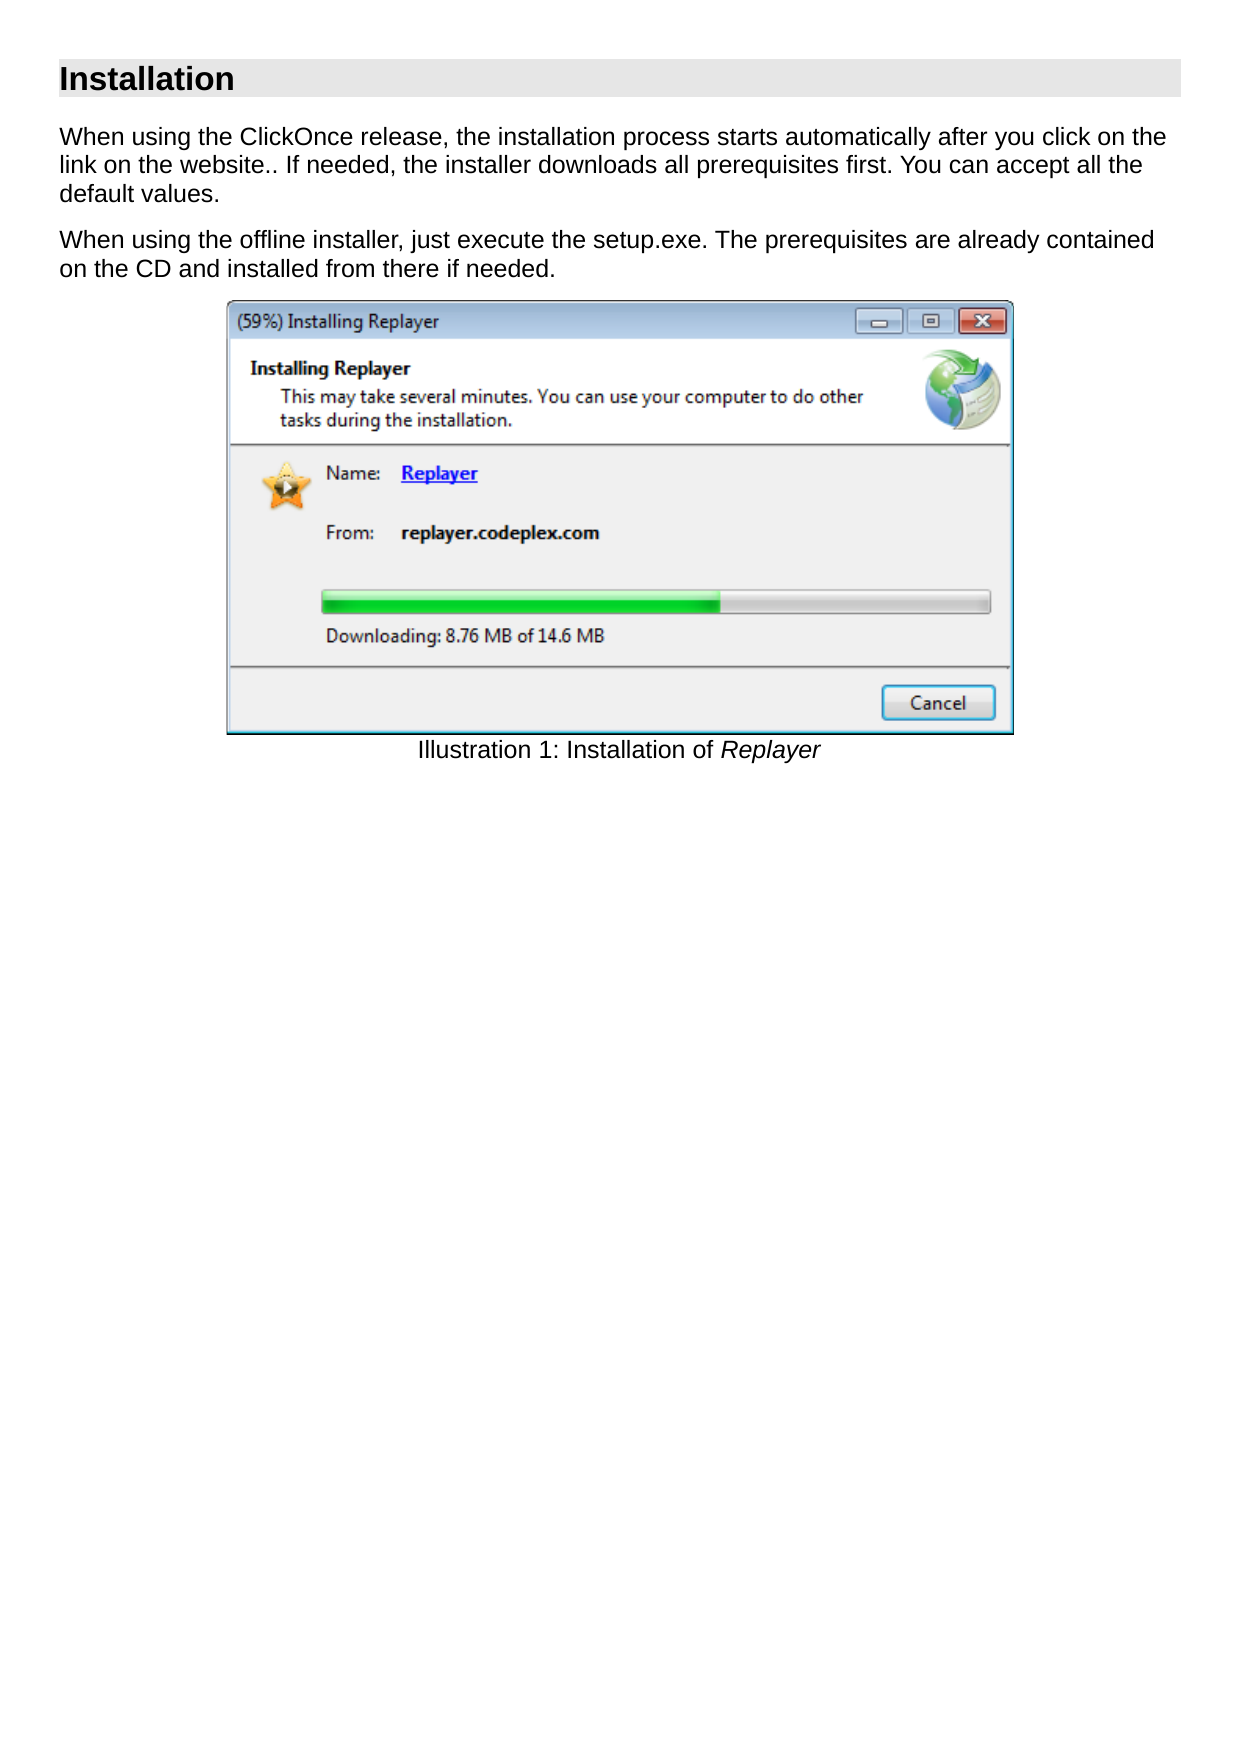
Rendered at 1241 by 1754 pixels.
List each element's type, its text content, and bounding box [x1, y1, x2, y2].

text Illustration 1: Installation of Replayer [226, 735, 1014, 764]
subtitle Installation [59, 59, 1181, 97]
text When using the ClickOnce release, the installation process starts automatically after you click on the link on the website.. If needed, the installer downloads all prerequisites first. You can accept all the default values. [59, 121, 1181, 208]
text When using the offline installer, just execute the setup.exe. The prerequisites are already contained on the CD and installed from there if needed. [59, 225, 1181, 283]
picture [226, 300, 1014, 735]
